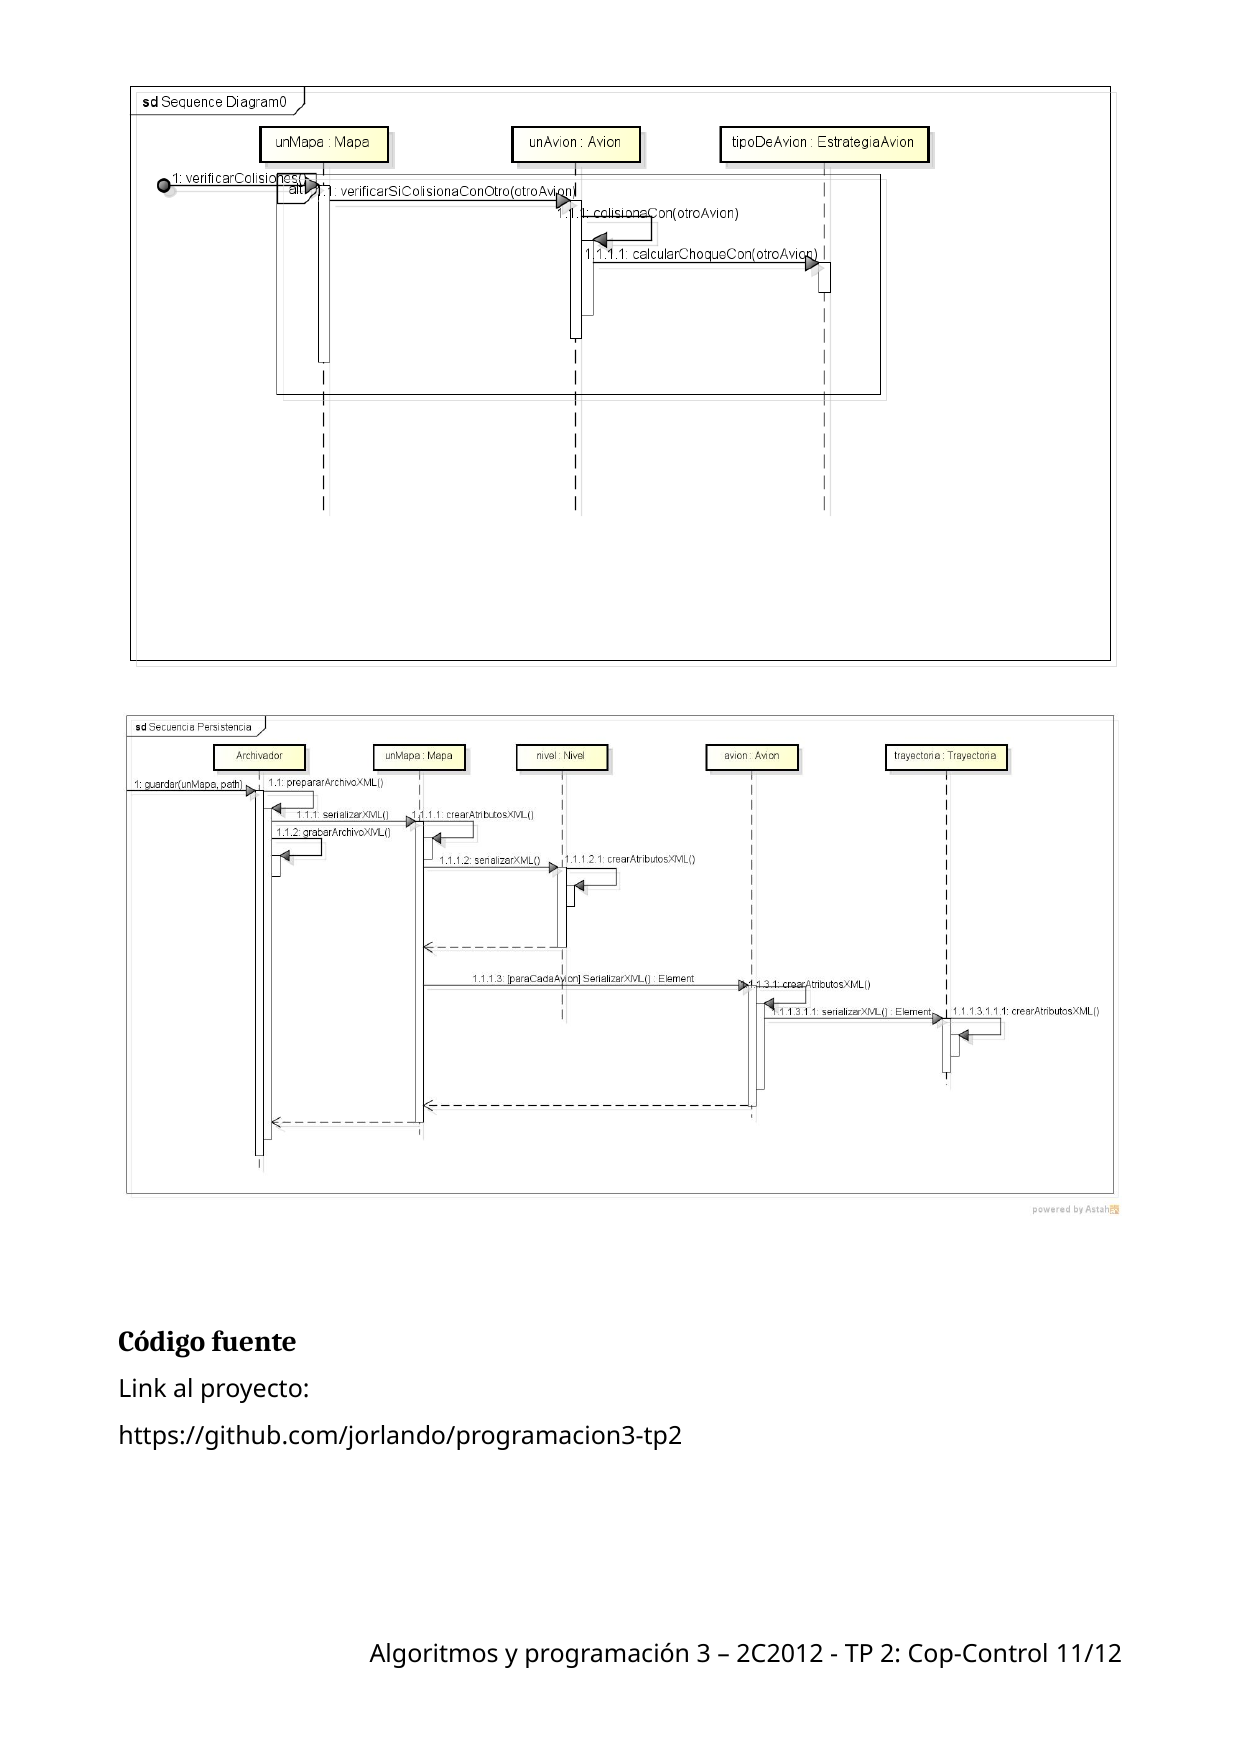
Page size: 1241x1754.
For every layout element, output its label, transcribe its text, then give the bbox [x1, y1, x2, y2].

text https://github.com/jorlando/programacion3-tp2 [118, 1418, 1122, 1452]
subtitle Código fuente [118, 1325, 1122, 1359]
text Link al proyecto: [118, 1371, 1122, 1405]
